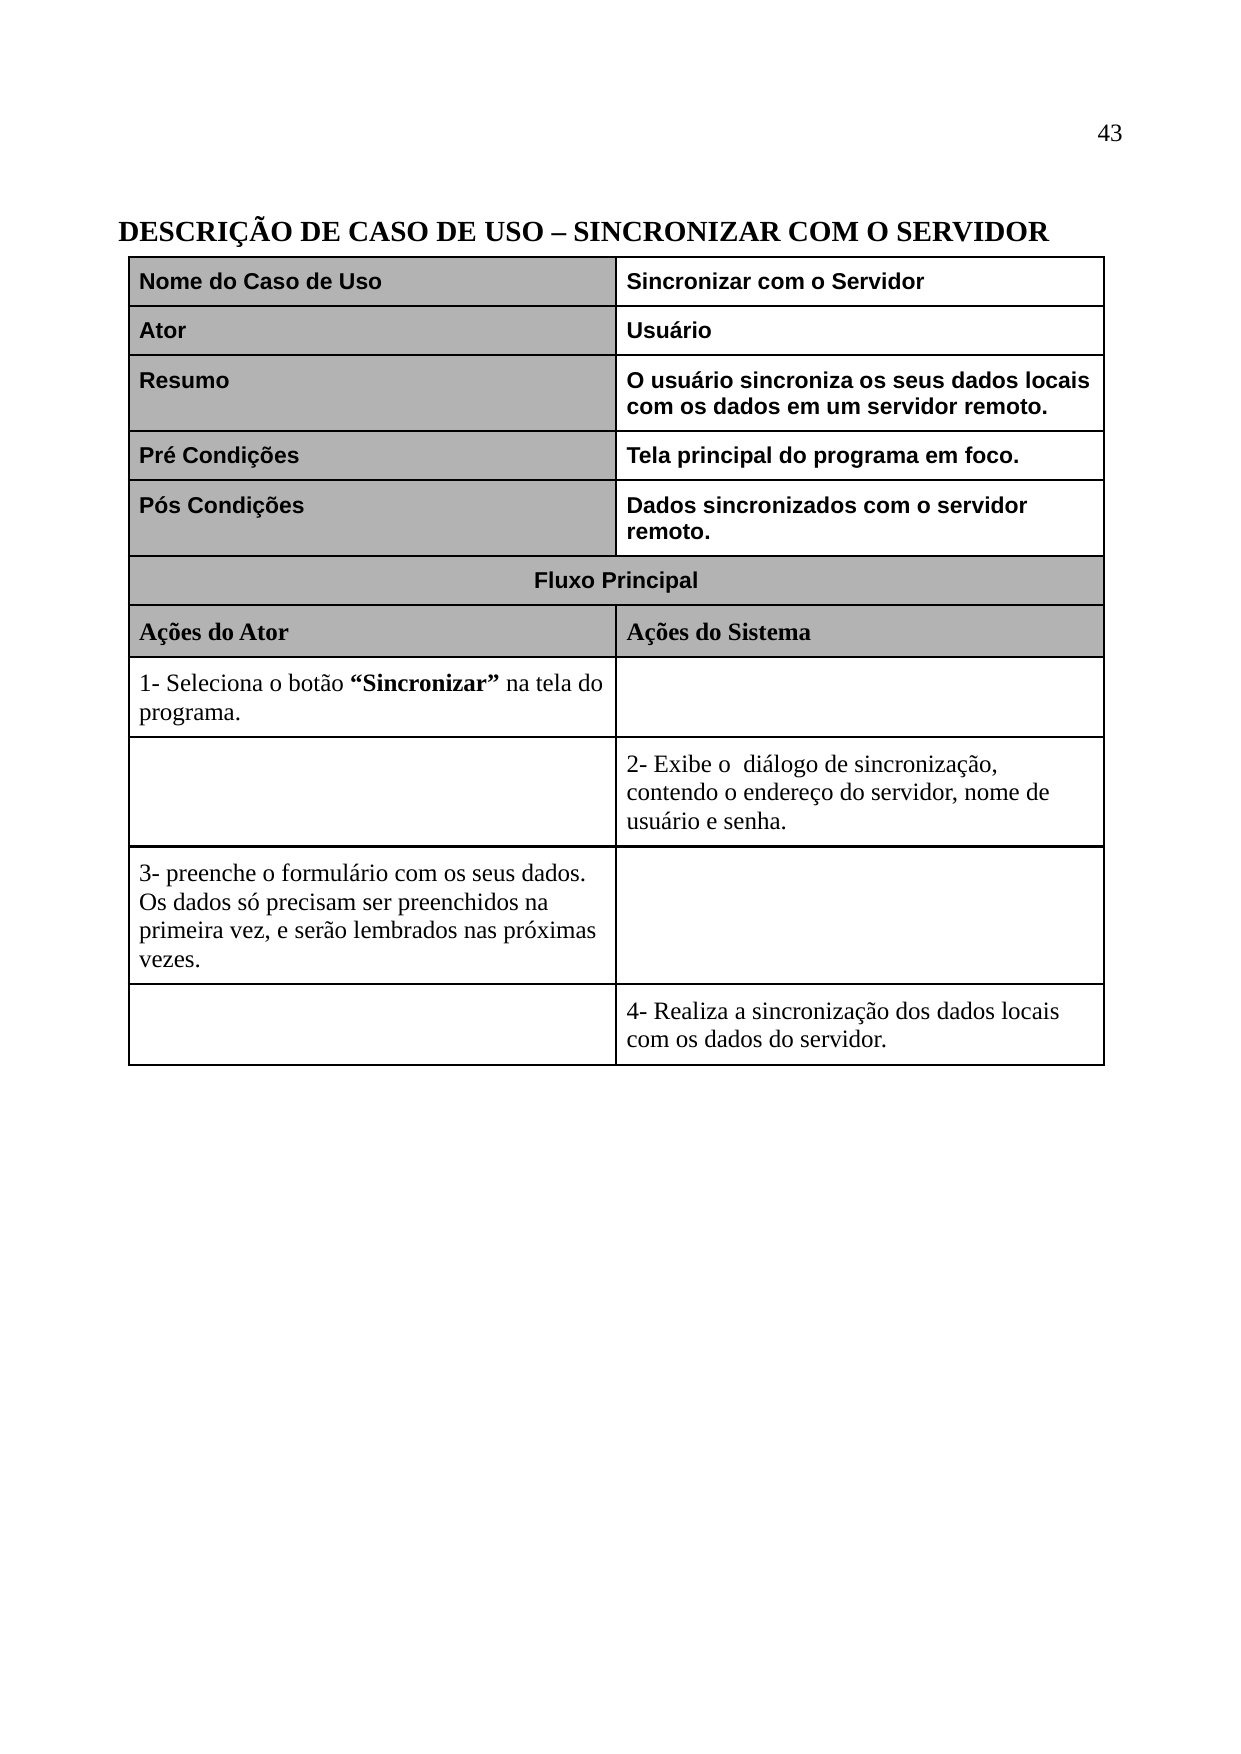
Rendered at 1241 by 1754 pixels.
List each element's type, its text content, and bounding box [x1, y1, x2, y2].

table_cell Ações do Ator [130, 606, 615, 656]
table_cell 3- preenche o formulário com os seus dados. Os dados só precisam ser preenchidos na primeira vez, e serão lembrados nas próximas vezes. [130, 848, 615, 983]
table_cell [617, 848, 1103, 983]
table_cell Pré Condições [130, 432, 615, 479]
table_cell Ações do Sistema [617, 606, 1103, 656]
table_cell Dados sincronizados com o servidor remoto. [617, 481, 1103, 555]
subtitle DESCRIÇÃO DE CASO DE USO – SINCRONIZAR COM O SERVIDOR [118, 214, 1122, 247]
table_cell O usuário sincroniza os seus dados locais com os dados em um servidor remoto. [617, 356, 1103, 430]
table_cell 4- Realiza a sincronização dos dados locais com os dados do servidor. [617, 985, 1103, 1064]
table_header Nome do Caso de Uso [130, 258, 615, 305]
table_cell [130, 985, 615, 1064]
table_cell Pós Condições [130, 481, 615, 555]
table_cell [617, 658, 1103, 736]
table_cell Fluxo Principal [130, 557, 1103, 604]
table_cell Tela principal do programa em foco. [617, 432, 1103, 479]
table_header Sincronizar com o Servidor [617, 258, 1103, 305]
table_cell 1- Seleciona o botão “Sincronizar” na tela do programa. [130, 658, 615, 736]
table_cell Usuário [617, 307, 1103, 354]
table_cell Resumo [130, 356, 615, 430]
table_cell [130, 738, 615, 845]
table_cell Ator [130, 307, 615, 354]
table_cell 2- Exibe o diálogo de sincronização, contendo o endereço do servidor, nome de usuário e senha. [617, 738, 1103, 845]
